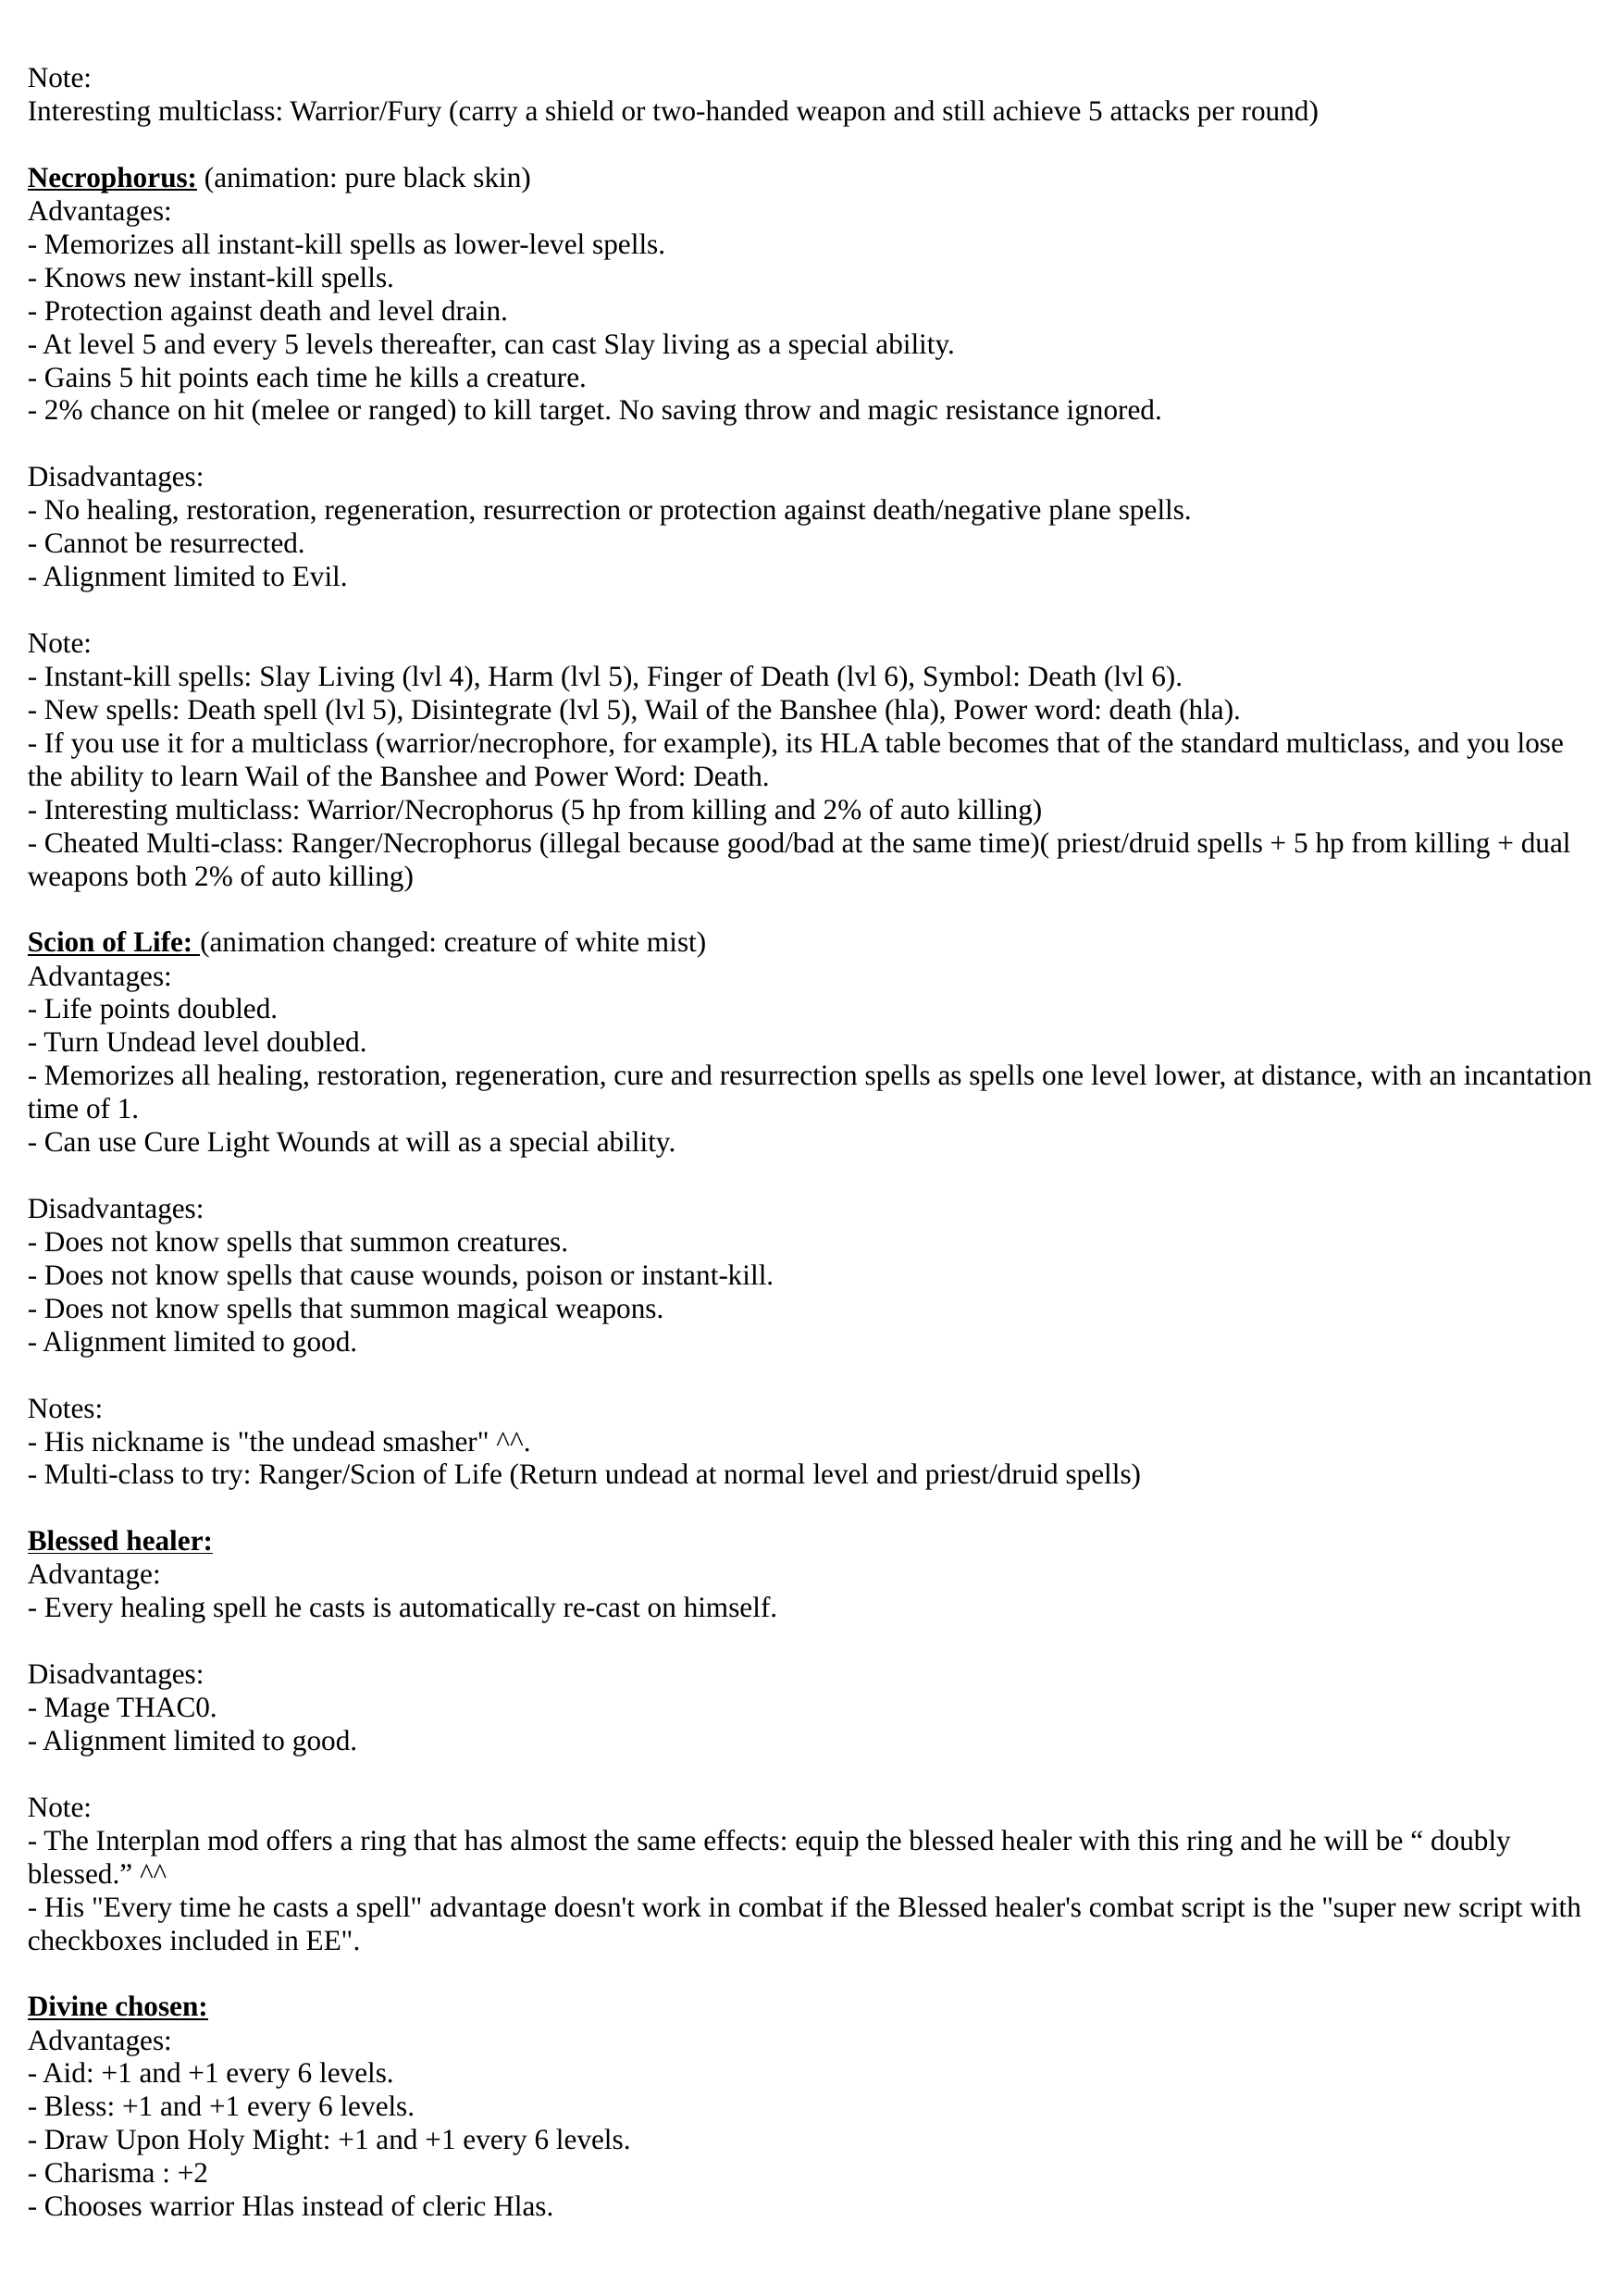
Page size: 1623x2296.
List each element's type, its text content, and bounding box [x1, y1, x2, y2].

text - Memorizes all instant-kill spells as lower-level spells. [27, 227, 1595, 260]
text - Charisma : +2 [27, 2155, 1595, 2189]
text Necrophorus: (animation: pure black skin) [27, 160, 1595, 193]
text - At level 5 and every 5 levels thereafter, can cast Slay living as a special ability. [27, 327, 1595, 360]
text Note: [27, 1790, 1595, 1823]
text - Gains 5 hit points each time he kills a creature. [27, 360, 1595, 393]
text - Alignment limited to good. [27, 1324, 1595, 1358]
text Blessed healer: [27, 1524, 1595, 1558]
text Disadvantages: [27, 1657, 1595, 1690]
text - Alignment limited to Evil. [27, 559, 1595, 592]
text Scion of Life: (animation changed: creature of white mist) [27, 925, 1595, 959]
text Disadvantages: [27, 1191, 1595, 1224]
text - Does not know spells that summon magical weapons. [27, 1291, 1595, 1324]
text - Cannot be resurrected. [27, 526, 1595, 559]
text - Every healing spell he casts is automatically re-cast on himself. [27, 1590, 1595, 1623]
text Note: Interesting multiclass: Warrior/Fury (carry a shield or two-handed weapon and still achieve 5 attacks per round) [27, 60, 1595, 127]
text - Aid: +1 and +1 every 6 levels. [27, 2056, 1595, 2090]
text Advantage: [27, 1558, 1595, 1590]
text Divine chosen: [27, 1990, 1595, 2023]
text Note: - Instant-kill spells: Slay Living (lvl 4), Harm (lvl 5), Finger of Death (lvl 6), Symbol: Death (lvl 6). - New spells: Death spell (lvl 5), Disintegrate (lvl 5), Wail of the Banshee (hla), Power word: death (hla). - If you use it for a multiclass (warrior/necrophore, for example), its HLA table becomes that of the standard multiclass, and you lose the ability to learn Wail of the Banshee and Power Word: Death. [27, 626, 1595, 792]
text Advantages: [27, 2023, 1595, 2056]
text Disadvantages: [27, 460, 1595, 493]
text - Interesting multiclass: Warrior/Necrophorus (5 hp from killing and 2% of auto killing) [27, 792, 1595, 825]
text - Does not know spells that summon creatures. [27, 1224, 1595, 1258]
text - No healing, restoration, regeneration, resurrection or protection against death/negative plane spells. [27, 493, 1595, 526]
text - Draw Upon Holy Might: +1 and +1 every 6 levels. [27, 2122, 1595, 2155]
text - His "Every time he casts a spell" advantage doesn't work in combat if the Blessed healer's combat script is the "super new script with checkboxes included in EE". [27, 1890, 1595, 1956]
text - The Interplan mod offers a ring that has almost the same effects: equip the blessed healer with this ring and he will be “ doubly blessed.” ^^ [27, 1823, 1595, 1890]
text - Protection against death and level drain. [27, 293, 1595, 327]
text Advantages: [27, 193, 1595, 227]
text - 2% chance on hit (melee or ranged) to kill target. No saving throw and magic resistance ignored. [27, 393, 1595, 427]
text - Life points doubled. [27, 992, 1595, 1025]
text - Does not know spells that cause wounds, poison or instant-kill. [27, 1258, 1595, 1291]
text Notes: - His nickname is "the undead smasher" ^^. [27, 1391, 1595, 1458]
text - Chooses warrior Hlas instead of cleric Hlas. [27, 2189, 1595, 2222]
text - Alignment limited to good. [27, 1723, 1595, 1756]
text - Multi-class to try: Ranger/Scion of Life (Return undead at normal level and priest/druid spells) [27, 1458, 1595, 1491]
text - Knows new instant-kill spells. [27, 260, 1595, 293]
text - Mage THAC0. [27, 1690, 1595, 1723]
text - Memorizes all healing, restoration, regeneration, cure and resurrection spells as spells one level lower, at distance, with an incantation time of 1. [27, 1058, 1595, 1124]
text - Can use Cure Light Wounds at will as a special ability. [27, 1124, 1595, 1158]
text Advantages: [27, 959, 1595, 992]
text - Cheated Multi-class: Ranger/Necrophorus (illegal because good/bad at the same time)( priest/druid spells + 5 hp from killing + dual weapons both 2% of auto killing) [27, 825, 1595, 892]
text - Turn Undead level doubled. [27, 1025, 1595, 1058]
text - Bless: +1 and +1 every 6 levels. [27, 2090, 1595, 2122]
